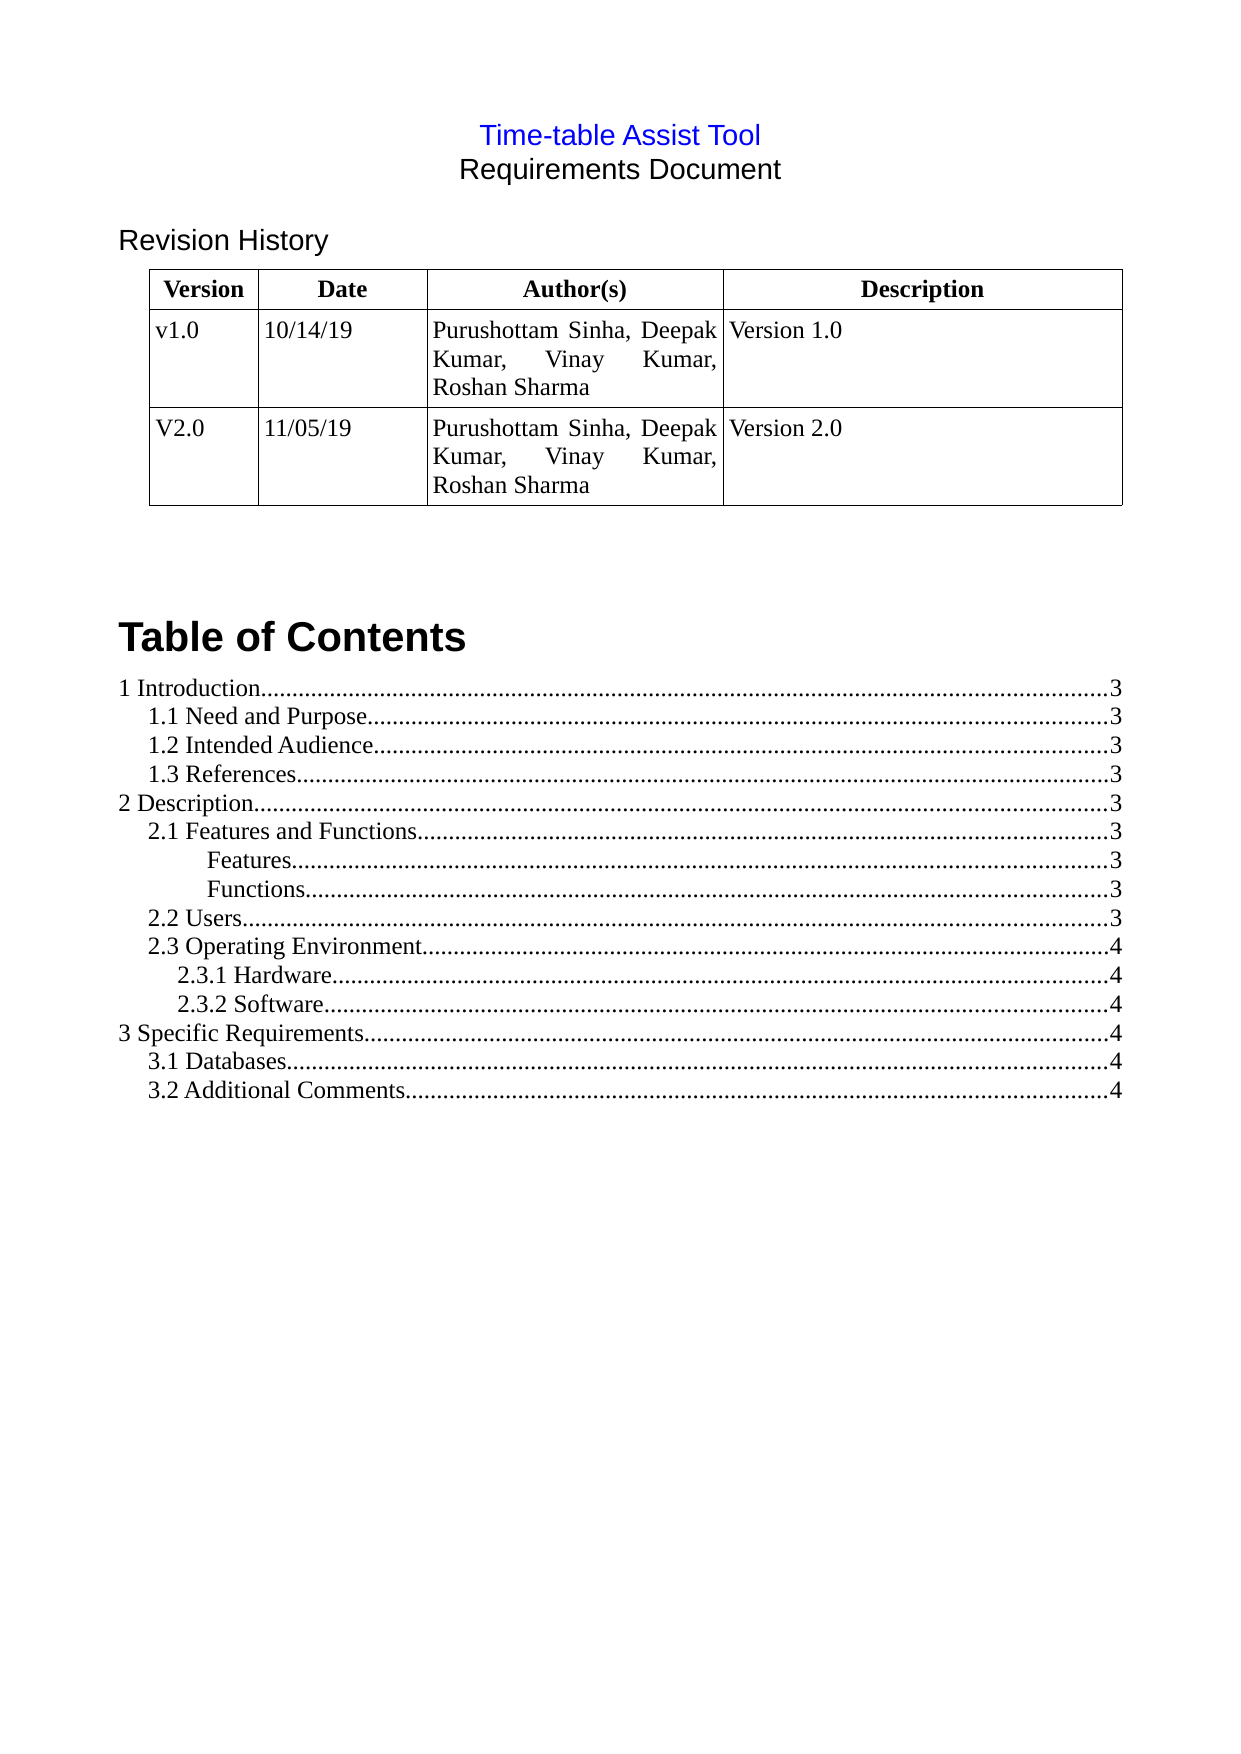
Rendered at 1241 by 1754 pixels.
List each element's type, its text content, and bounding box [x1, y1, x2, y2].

table_cell 05/11/19 [259, 408, 427, 505]
table_cell 14/10/19 [259, 310, 427, 407]
table_cell Version 1.0 [724, 310, 1122, 407]
table_cell Version 2.0 [724, 408, 1122, 505]
text 3 Specific Requirements 4 [118, 1018, 1122, 1046]
table_cell Purushottam Sinha, Deepak Kumar, Vinay Kumar, Roshan Sharma [428, 310, 723, 407]
text 2.3 Operating Environment 4 [148, 931, 1122, 960]
subtitle Time-table Assist Tool Requirements Document [118, 118, 1122, 185]
subtitle Table of Contents [118, 612, 1122, 660]
subtitle Revision History [118, 223, 1122, 256]
text Features 3 [207, 845, 1122, 874]
text 3.1 Databases 4 [148, 1046, 1122, 1075]
text 2.2 Users 3 [148, 903, 1122, 931]
table_cell Purushottam Sinha, Deepak Kumar, Vinay Kumar, Roshan Sharma [428, 408, 723, 505]
text 1 Introduction 3 [118, 673, 1122, 701]
table_header Date [259, 270, 427, 309]
table_header Description [724, 270, 1122, 309]
table_cell V2.0 [150, 408, 258, 505]
text 1.2 Intended Audience 3 [148, 730, 1122, 759]
text 1.3 References 3 [148, 759, 1122, 788]
text 2.3.2 Software 4 [177, 989, 1122, 1018]
text 1.1 Need and Purpose 3 [148, 701, 1122, 730]
text Functions 3 [207, 874, 1122, 903]
text 3.2 Additional Comments 4 [148, 1075, 1122, 1104]
table_header Version [150, 270, 258, 309]
table_header Author(s) [428, 270, 723, 309]
table_cell v1.0 [150, 310, 258, 407]
text 2.3.1 Hardware 4 [177, 960, 1122, 989]
text 2 Description 3 [118, 788, 1122, 816]
text 2.1 Features and Functions 3 [148, 816, 1122, 845]
